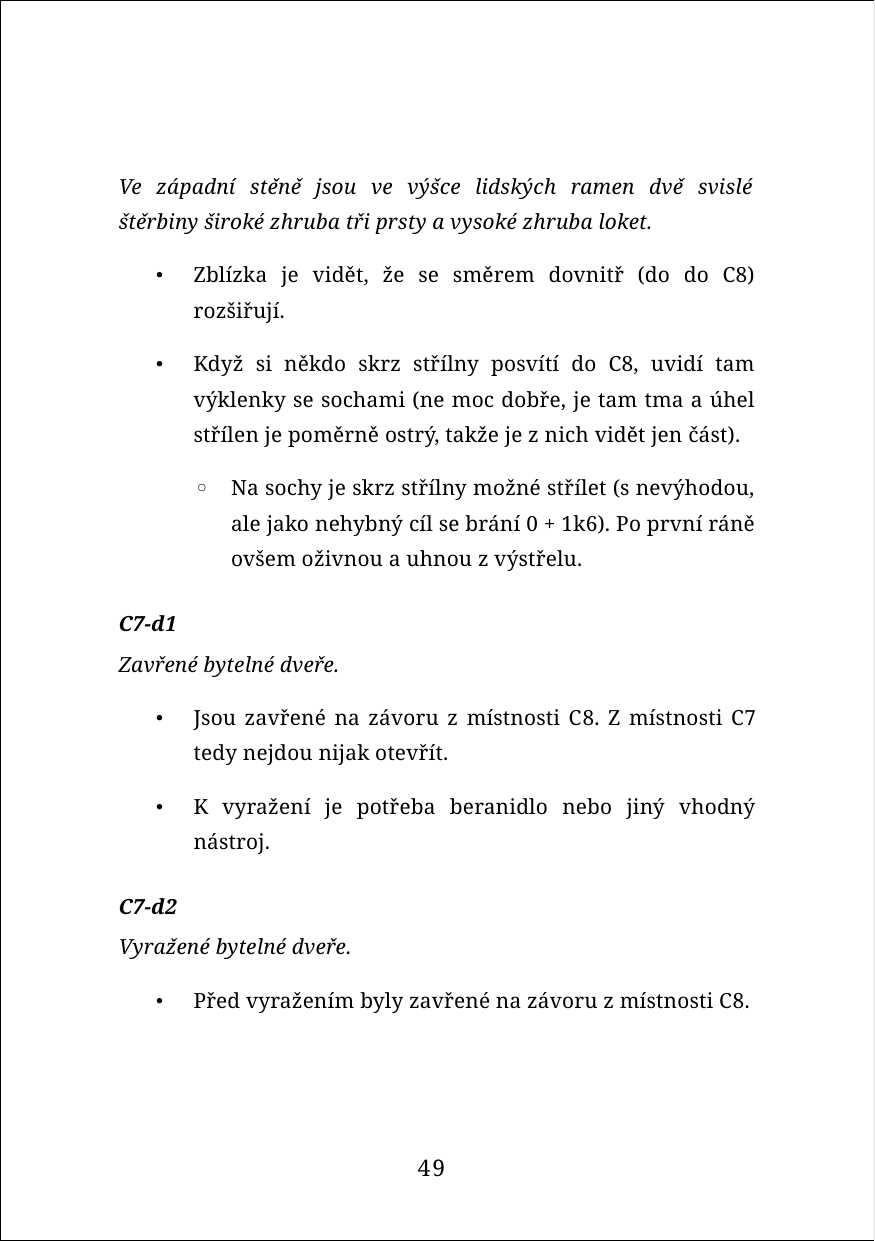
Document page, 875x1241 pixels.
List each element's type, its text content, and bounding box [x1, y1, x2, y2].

text Vyražené bytelné dveře. [118, 932, 756, 961]
list Zblízka je vidět, že se směrem dovnitř (do do C8) rozšiřují. [156, 261, 756, 324]
list Jsou zavřené na závoru z místnosti C8. Z místnosti C7 tedy nejdou nijak otevřít. [156, 703, 756, 767]
list Když si někdo skrz střílny posvítí do C8, uvidí tam výklenky se sochami (ne moc dobře, je tam tma a úhel střílen je poměrně ostrý, takže je z nich vidět jen část). [156, 349, 756, 449]
list K vyražení je potřeba beranidlo nebo jiný vhodný nástroj. [156, 792, 756, 856]
list Na sochy je skrz střílny možné střílet (s nevýhodou, ale jako nehybný cíl se brání 0 + 1k6). Po první ráně ovšem oživnou a uhnou z výstřelu. [193, 473, 756, 573]
subtitle C7-d2 [118, 892, 756, 921]
list Před vyražením byly zavřené na závoru z místnosti C8. [156, 986, 756, 1014]
text Zavřené bytelné dveře. [118, 650, 756, 678]
subtitle C7-d1 [118, 609, 756, 638]
text Ve západní stěně jsou ve výšce lidských ramen dvě svislé štěrbiny široké zhruba tři prsty a vysoké zhruba loket. [118, 172, 756, 236]
